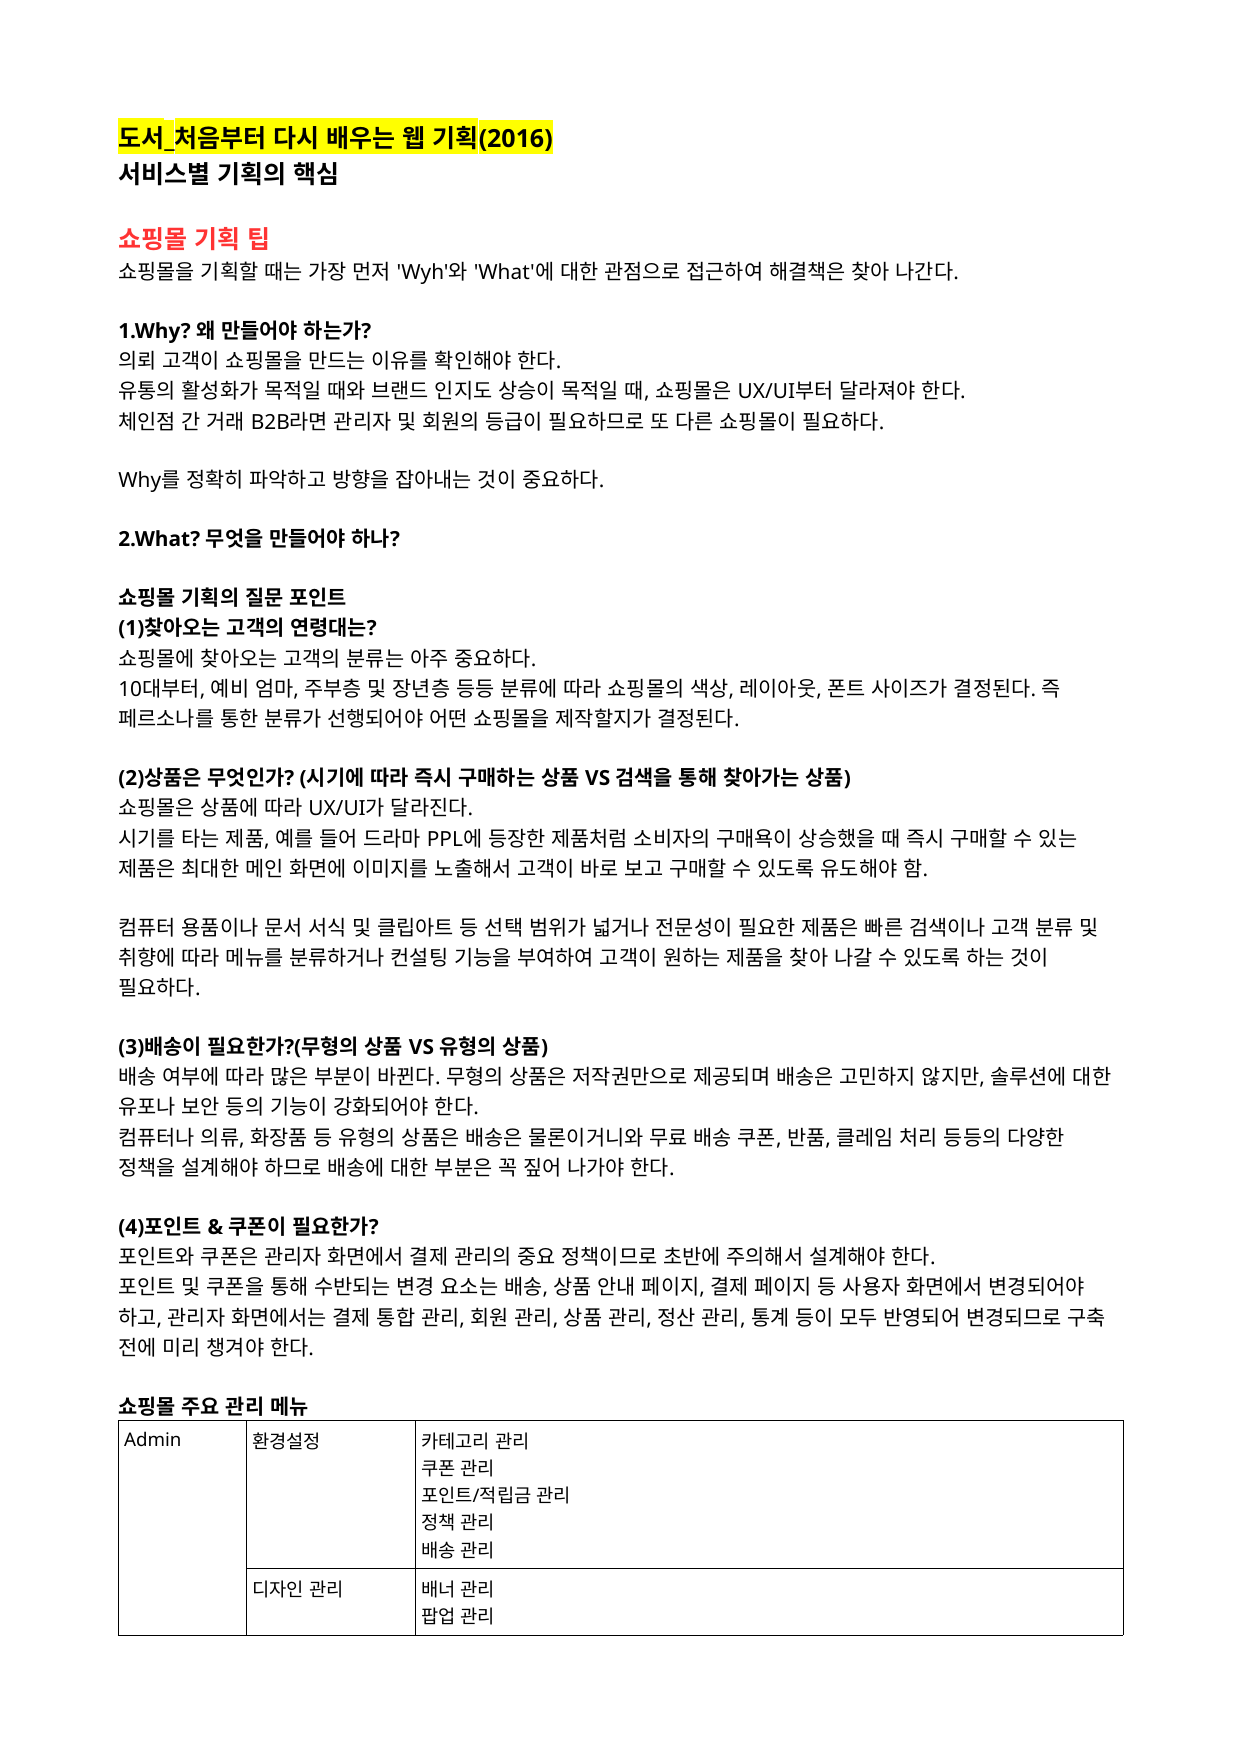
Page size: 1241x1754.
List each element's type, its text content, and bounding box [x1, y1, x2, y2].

text 쇼핑몰에 찾아오는 고객의 분류는 아주 중요하다. [118, 642, 1122, 672]
text 포인트와 쿠폰은 관리자 화면에서 결제 관리의 중요 정책이므로 초반에 주의해서 설계해야 한다. [118, 1240, 1122, 1271]
text 쇼핑몰은 상품에 따라 UX/UI가 달라진다. [118, 791, 1122, 822]
text 체인점 간 거래 B2B라면 관리자 및 회원의 등급이 필요하므로 또 다른 쇼핑몰이 필요하다. [118, 405, 1122, 435]
text 도서_처음부터 다시 배우는 웹 기획(2016) [118, 118, 1122, 154]
text 1.Why? 왜 만들어야 하는가? [118, 314, 1122, 344]
text 서비스별 기획의 핵심 [118, 154, 1122, 191]
text 시기를 타는 제품, 예를 들어 드라마 PPL에 등장한 제품처럼 소비자의 구매욕이 상승했을 때 즉시 구매할 수 있는 제품은 최대한 메인 화면에 이미지를 노출해서 고객이 바로 보고 구매할 수 있도록 유도해야 함. [118, 822, 1122, 882]
text 쇼핑몰 기획의 질문 포인트 [118, 581, 1122, 611]
text 쇼핑몰 기획 팁 [118, 219, 1122, 255]
text Why를 정확히 파악하고 방향을 잡아내는 것이 중요하다. [118, 464, 1122, 494]
text 10대부터, 예비 엄마, 주부층 및 장년층 등등 분류에 따라 쇼핑몰의 색상, 레이아웃, 폰트 사이즈가 결정된다. 즉 페르소나를 통한 분류가 선행되어야 어떤 쇼핑몰을 제작할지가 결정된다. [118, 672, 1122, 733]
text (4)포인트 & 쿠폰이 필요한가? [118, 1210, 1122, 1240]
text 쇼핑몰 주요 관리 메뉴 [118, 1390, 1122, 1420]
text 의뢰 고객이 쇼핑몰을 만드는 이유를 확인해야 한다. [118, 344, 1122, 375]
text 포인트 및 쿠폰을 통해 수반되는 변경 요소는 배송, 상품 안내 페이지, 결제 페이지 등 사용자 화면에서 변경되어야 하고, 관리자 화면에서는 결제 통합 관리, 회원 관리, 상품 관리, 정산 관리, 통계 등이 모두 반영되어 변경되므로 구축 전에 미리 챙겨야 한다. [118, 1271, 1122, 1362]
text 2.What? 무엇을 만들어야 하나? [118, 522, 1122, 553]
text 배송 여부에 따라 많은 부분이 바뀐다. 무형의 상품은 저작권만으로 제공되며 배송은 고민하지 않지만, 솔루션에 대한 유포나 보안 등의 기능이 강화되어야 한다. [118, 1060, 1122, 1121]
table_header 카테고리 관리 쿠폰 관리 포인트/적립금 관리 정책 관리 배송 관리 [416, 1421, 1123, 1568]
table_header Admin [119, 1421, 246, 1634]
table_cell 디자인 관리 [247, 1569, 415, 1634]
text 쇼핑몰을 기획할 때는 가장 먼저 'Wyh'와 'What'에 대한 관점으로 접근하여 해결책은 찾아 나간다. [118, 255, 1122, 286]
text (1)찾아오는 고객의 연령대는? [118, 611, 1122, 642]
text (3)배송이 필요한가?(무형의 상품 VS 유형의 상품) [118, 1030, 1122, 1060]
table_header 환경설정 [247, 1421, 415, 1568]
text 컴퓨터 용품이나 문서 서식 및 클립아트 등 선택 범위가 넓거나 전문성이 필요한 제품은 빠른 검색이나 고객 분류 및 취향에 따라 메뉴를 분류하거나 컨설팅 기능을 부여하여 고객이 원하는 제품을 찾아 나갈 수 있도록 하는 것이 필요하다. [118, 911, 1122, 1002]
text 유통의 활성화가 목적일 때와 브랜드 인지도 상승이 목적일 때, 쇼핑몰은 UX/UI부터 달라져야 한다. [118, 375, 1122, 405]
table_cell 배너 관리 팝업 관리 [416, 1569, 1123, 1634]
text 컴퓨터나 의류, 화장품 등 유형의 상품은 배송은 물론이거니와 무료 배송 쿠폰, 반품, 클레임 처리 등등의 다양한 정책을 설계해야 하므로 배송에 대한 부분은 꼭 짚어 나가야 한다. [118, 1121, 1122, 1182]
text (2)상품은 무엇인가? (시기에 따라 즉시 구매하는 상품 VS 검색을 통해 찾아가는 상품) [118, 761, 1122, 791]
